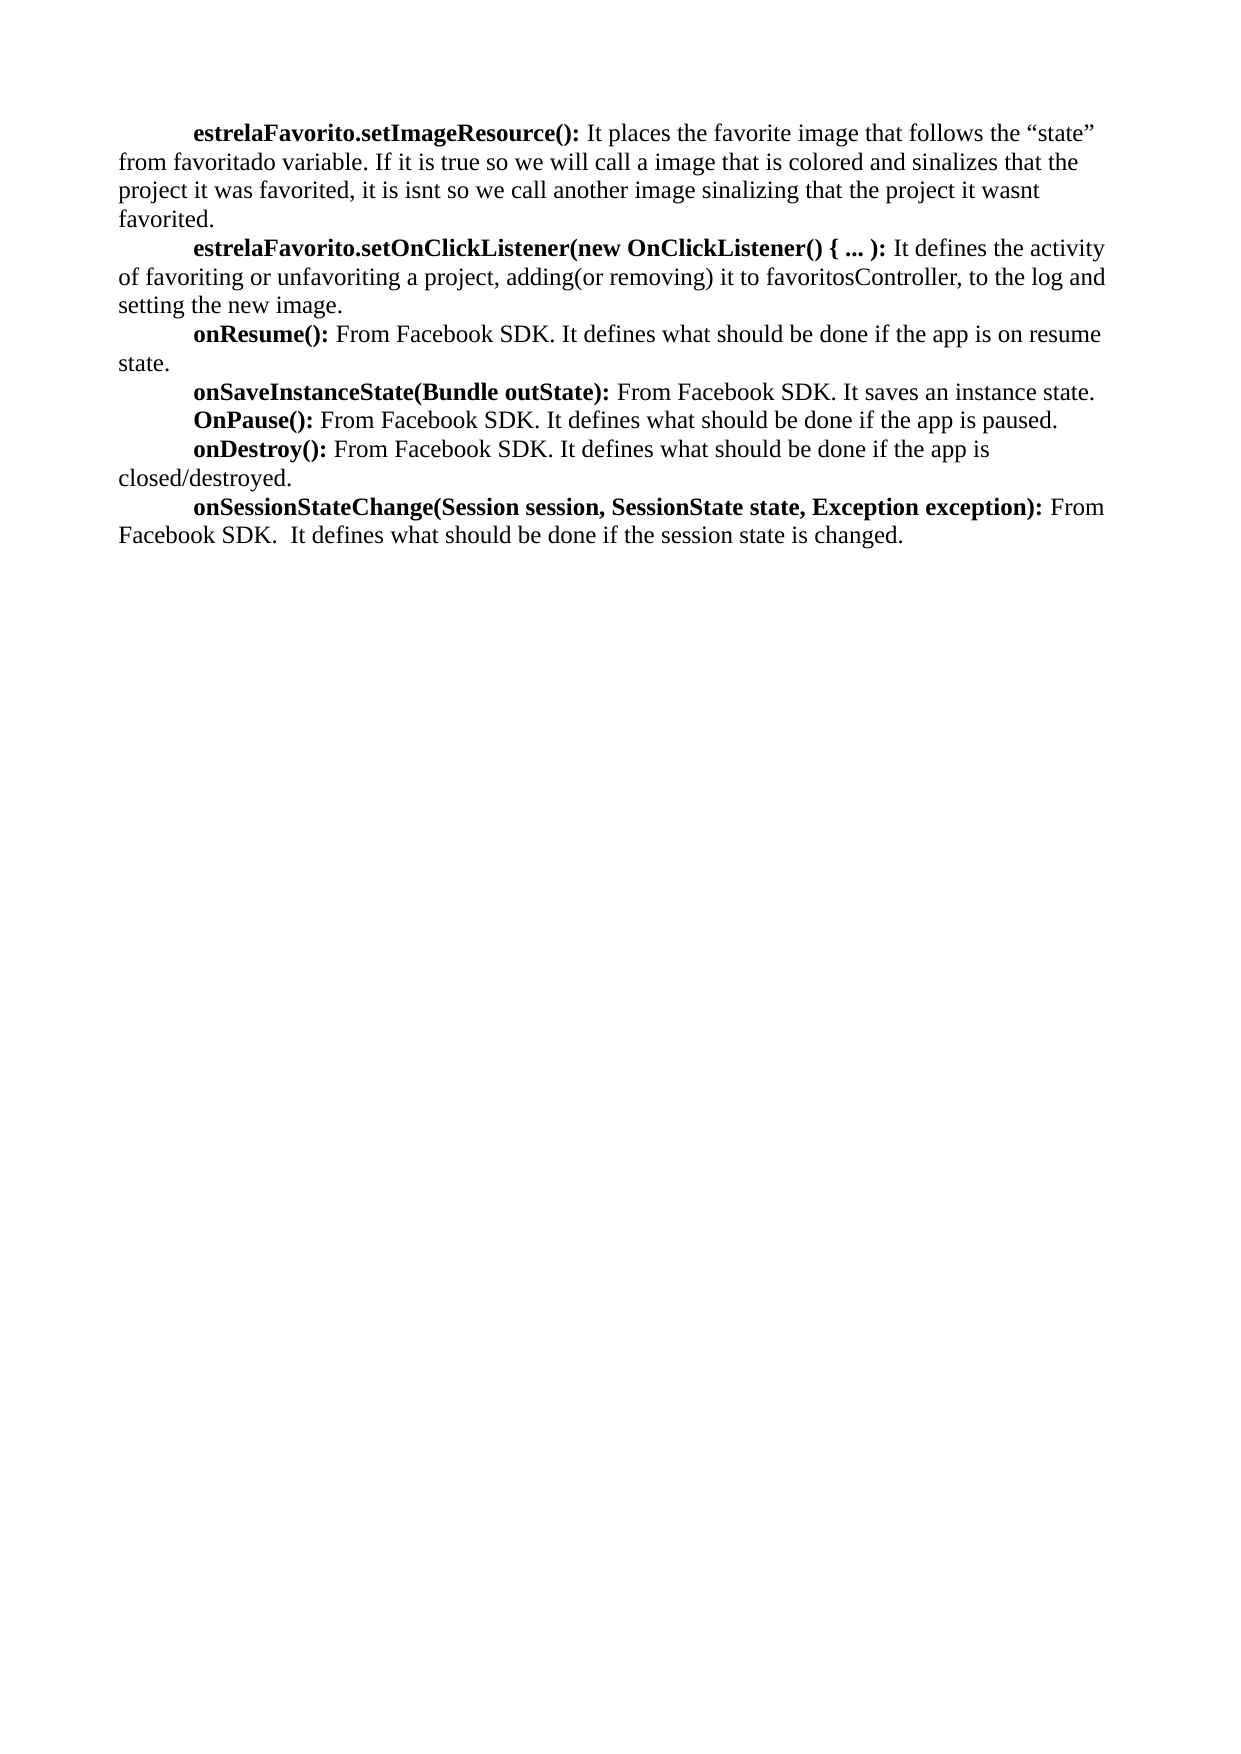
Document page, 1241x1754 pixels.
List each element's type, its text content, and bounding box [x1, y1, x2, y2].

text onSessionStateChange(Session session, SessionState state, Exception exception): From Facebook SDK. It defines what should be done if the session state is changed. [118, 492, 1122, 549]
text onDestroy(): From Facebook SDK. It defines what should be done if the app is closed/destroyed. [118, 434, 1122, 492]
text OnPause(): From Facebook SDK. It defines what should be done if the app is paused. [118, 406, 1122, 434]
text onSaveInstanceState(Bundle outState): From Facebook SDK. It saves an instance state. [118, 377, 1122, 406]
text estrelaFavorito.setImageResource(): It places the favorite image that follows the “state” from favoritado variable. If it is true so we will call a image that is colored and sinalizes that the project it was favorited, it is isnt so we call another image sinalizing that the project it wasnt favorited. [118, 118, 1122, 233]
text estrelaFavorito.setOnClickListener(new OnClickListener() { ... ): It defines the activity of favoriting or unfavoriting a project, adding(or removing) it to favoritosController, to the log and setting the new image. [118, 233, 1122, 319]
text onResume(): From Facebook SDK. It defines what should be done if the app is on resume state. [118, 319, 1122, 377]
